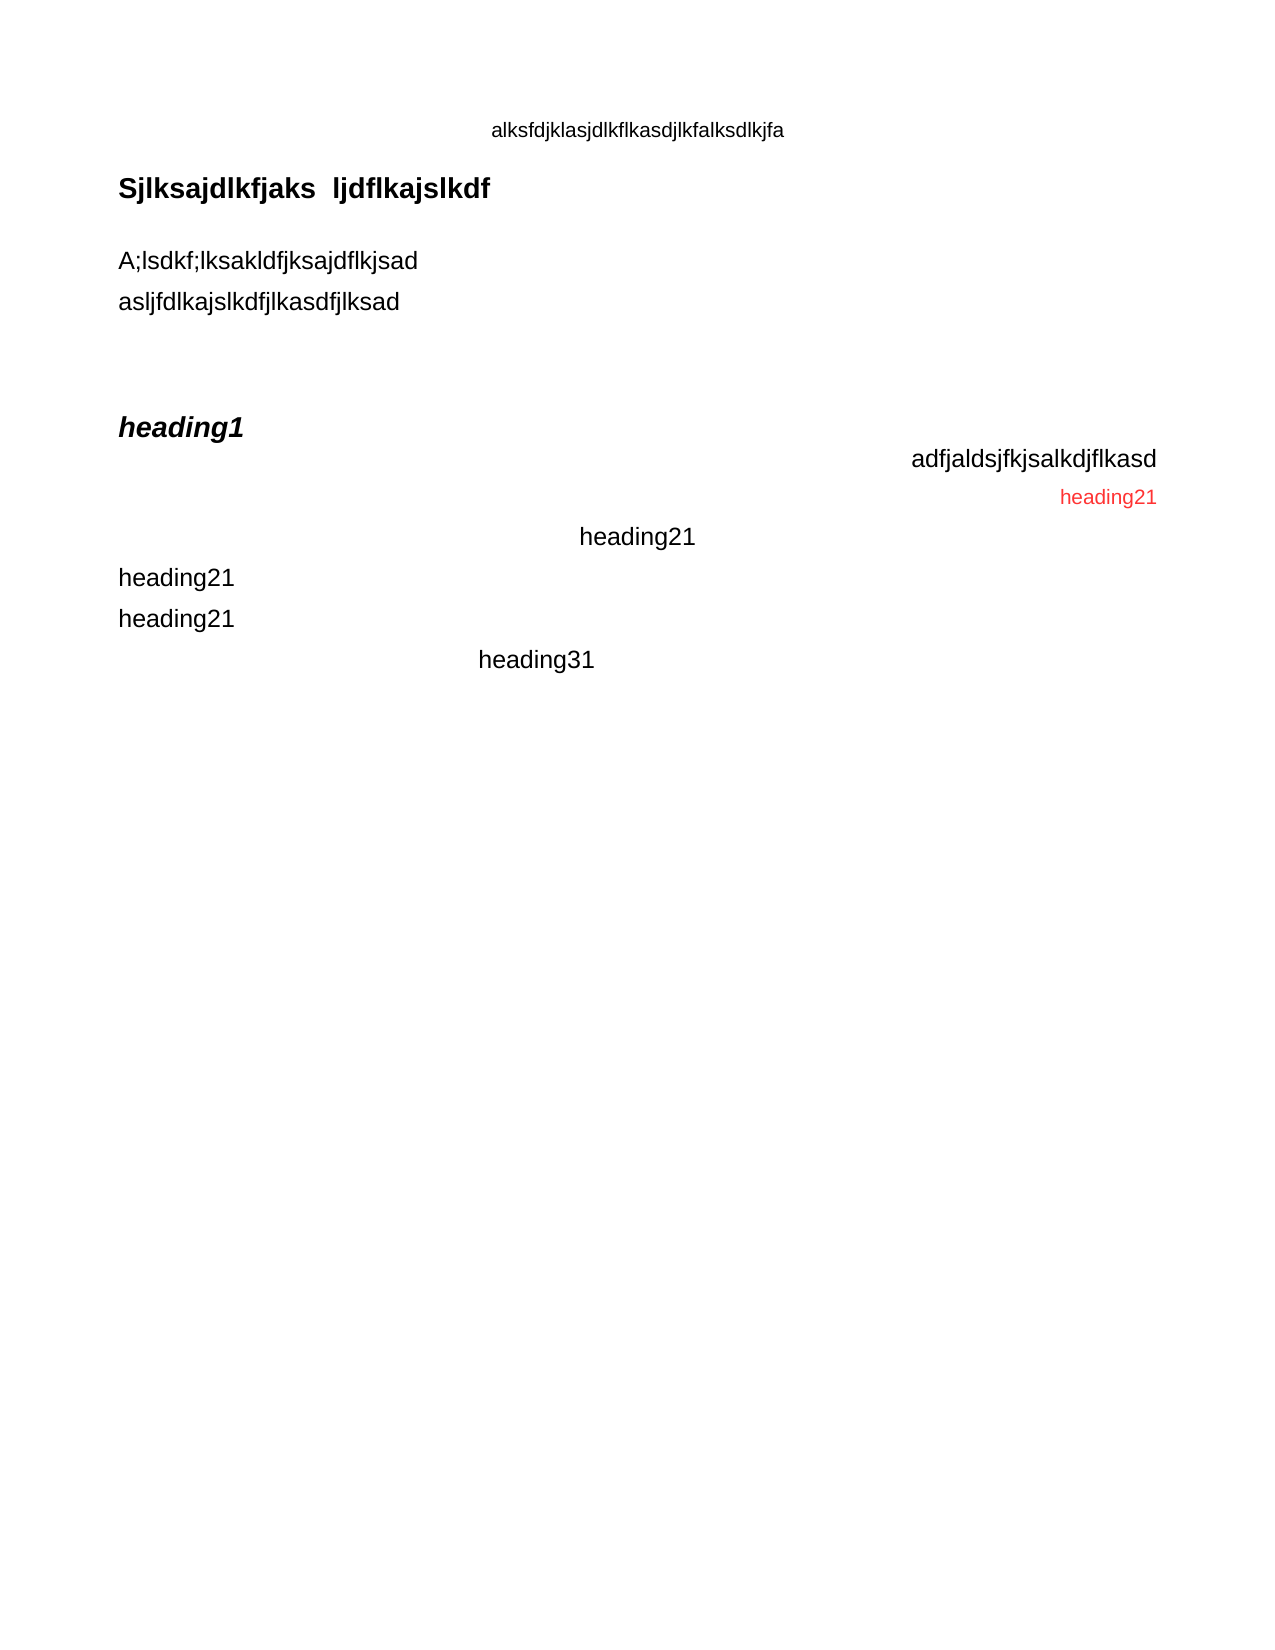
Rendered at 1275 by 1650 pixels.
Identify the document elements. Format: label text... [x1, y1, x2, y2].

subtitle heading21 [118, 604, 1157, 633]
text asljfdlkajslkdfjlkasdfjlksad [118, 287, 1157, 316]
subtitle heading21 [118, 485, 1157, 509]
text adfjaldsjfkjsalkdjflkasd [118, 444, 1157, 473]
text A;lsdkf;lksakldfjksajdflkjsad [118, 246, 1157, 274]
subtitle Sjlksajdlkfjaks ljdflkajslkdf [118, 172, 1157, 204]
subtitle heading31 [313, 645, 926, 674]
subtitle heading1 [118, 411, 1157, 444]
subtitle heading21 [118, 563, 1157, 592]
subtitle heading21 [118, 522, 1157, 550]
